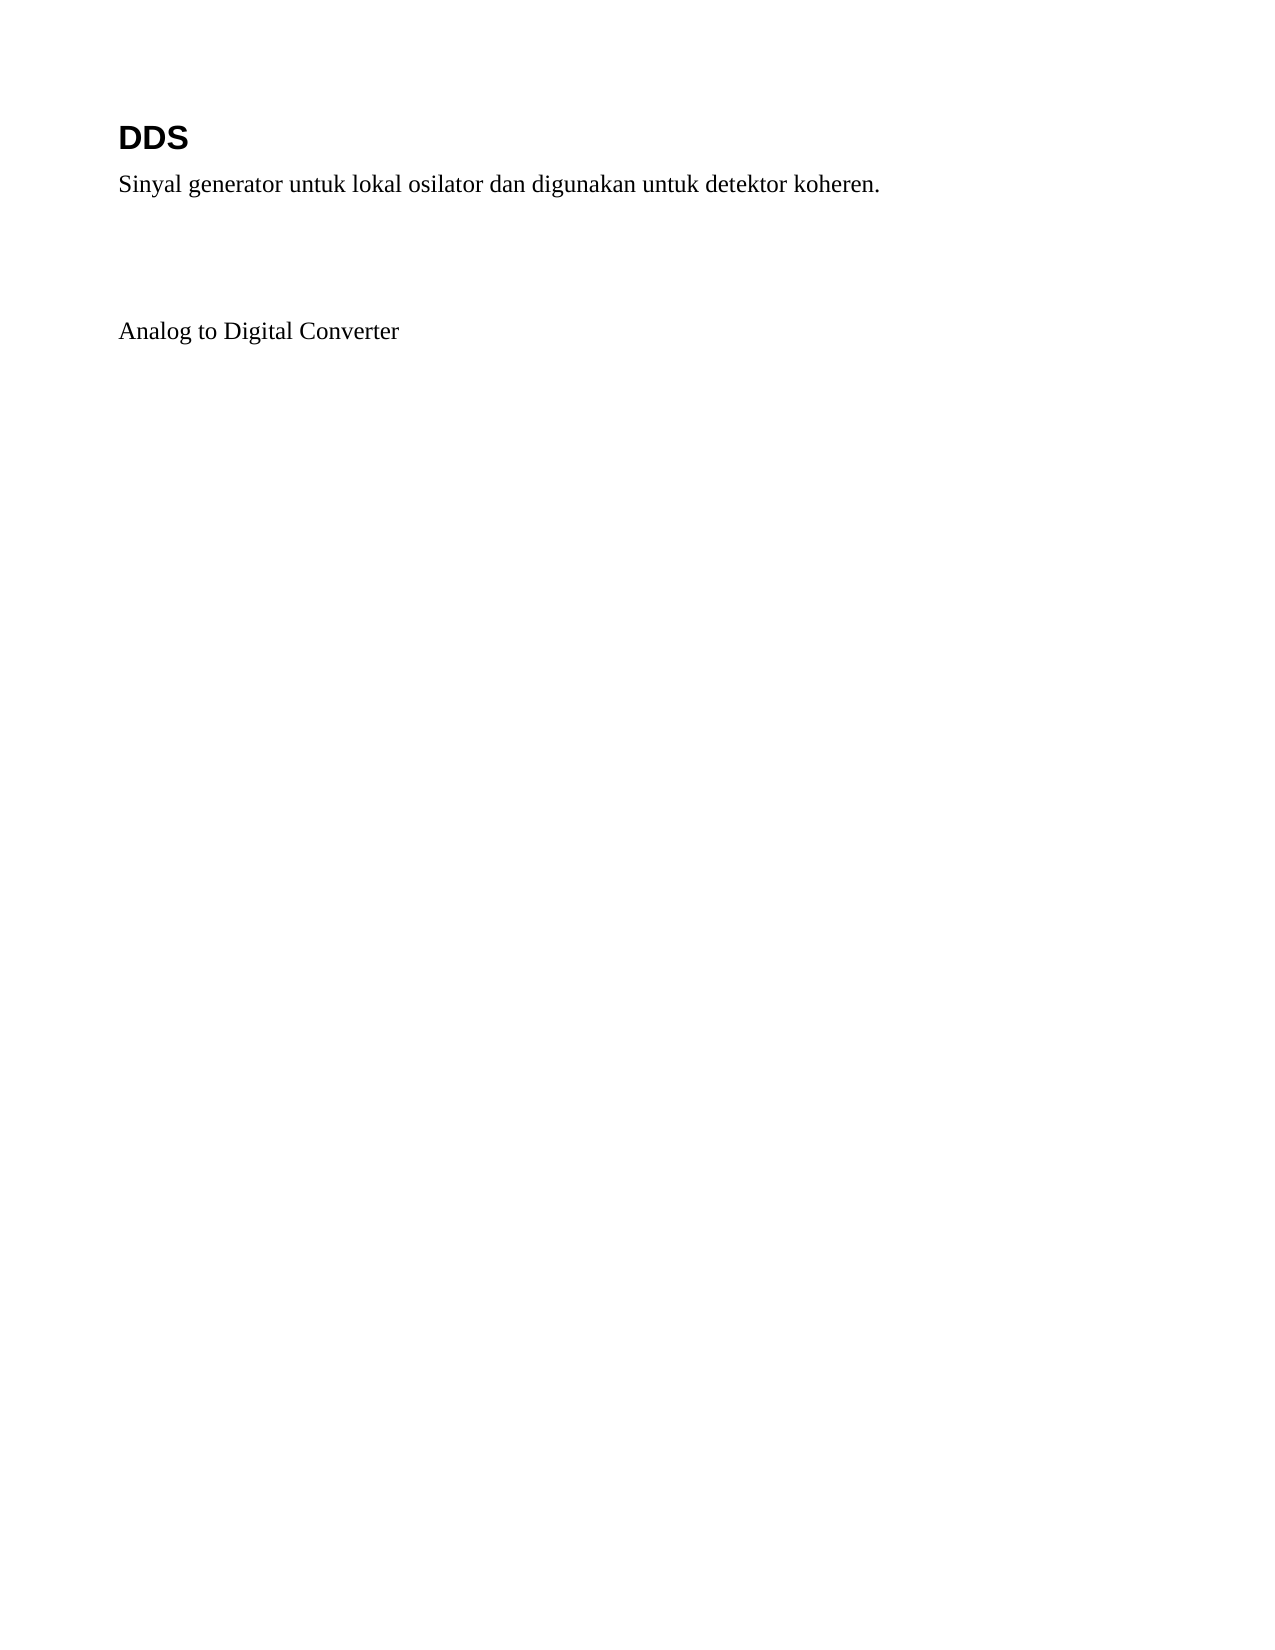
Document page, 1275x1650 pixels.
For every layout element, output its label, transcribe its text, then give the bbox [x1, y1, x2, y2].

text Analog to Digital Converter [118, 316, 1157, 345]
text Sinyal generator untuk lokal osilator dan digunakan untuk detektor koheren. [118, 169, 1157, 198]
subtitle DDS [118, 118, 1157, 157]
